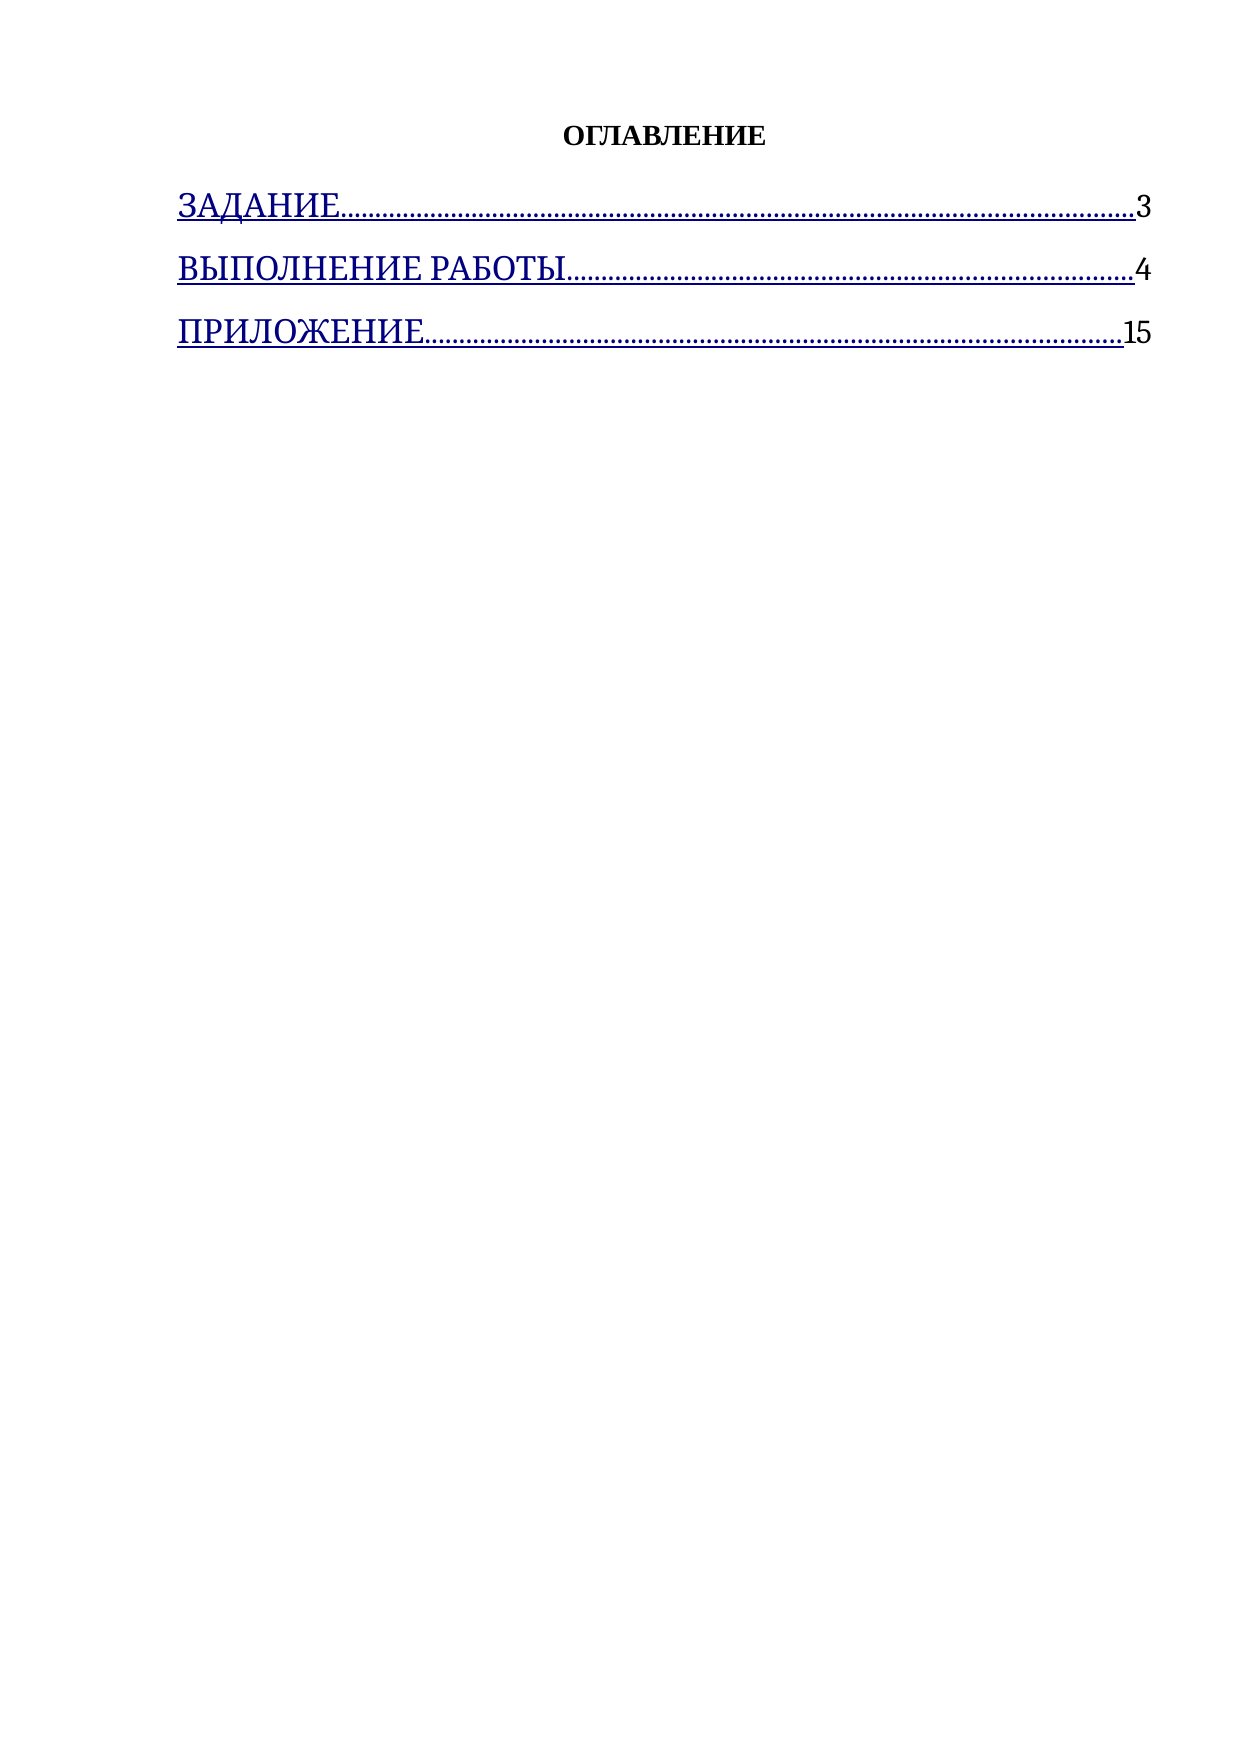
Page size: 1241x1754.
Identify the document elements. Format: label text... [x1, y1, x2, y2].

subtitle ПРИЛОЖЕНИЕ 15 [177, 314, 1152, 352]
subtitle ЗАДАНИЕ 3 [177, 187, 1152, 225]
text ОГЛАВЛЕНИЕ [177, 118, 1152, 152]
subtitle ВЫПОЛНЕНИЕ РАБОТЫ 4 [177, 250, 1152, 289]
